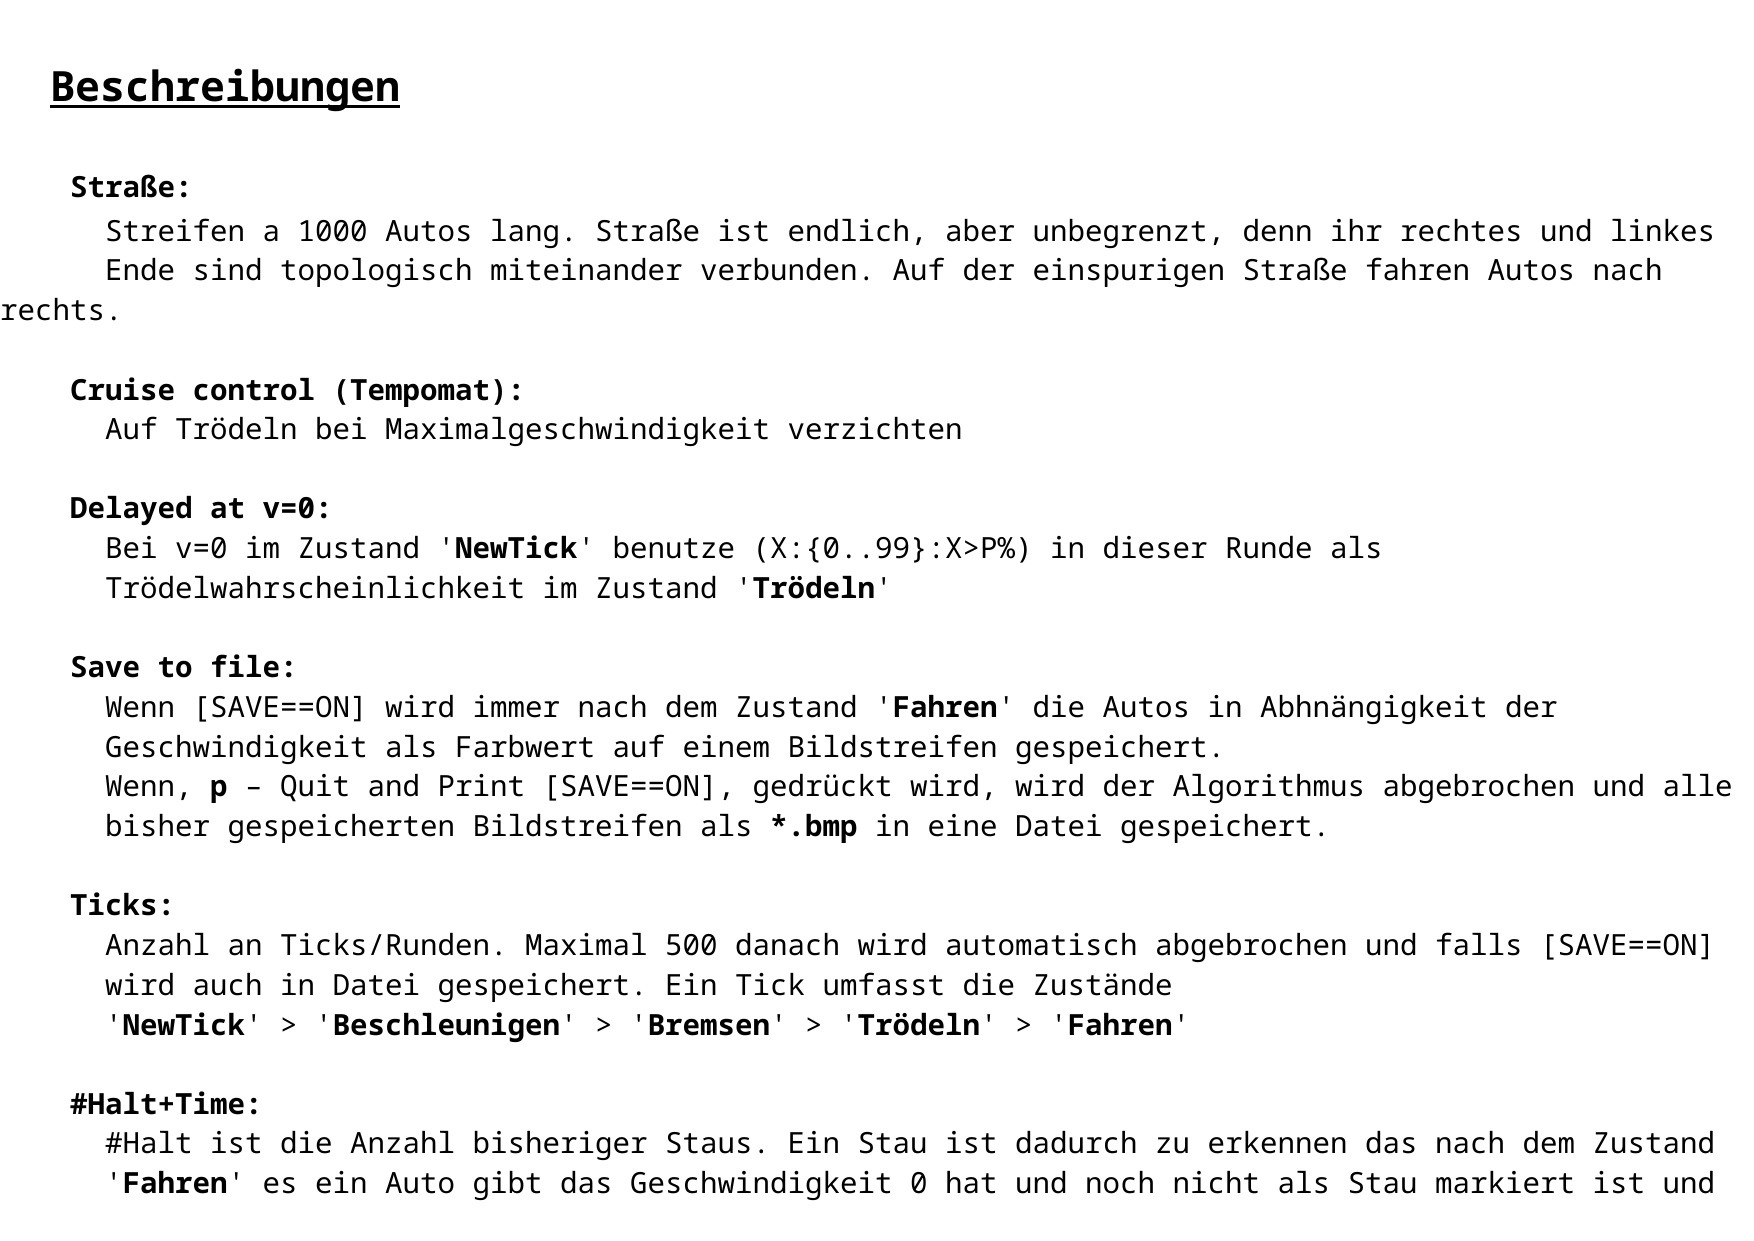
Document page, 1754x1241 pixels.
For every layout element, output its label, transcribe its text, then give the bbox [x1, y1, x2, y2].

text Ende sind topologisch miteinander verbunden. Auf der einspurigen Straße fahren Autos nach rechts. [0, 250, 1754, 329]
text Straße: [0, 153, 1754, 210]
text bisher gespeicherten Bildstreifen als *.bmp in eine Datei gespeichert. [0, 805, 1754, 845]
text Delayed at v=0: [0, 488, 1754, 527]
text Bei v=0 im Zustand 'NewTick' benutze (X:{0..99}:X>P%) in dieser Runde als [0, 527, 1754, 567]
text wird auch in Datei gespeichert. Ein Tick umfasst die Zustände [0, 964, 1754, 1004]
text Auf Trödeln bei Maximalgeschwindigkeit verzichten [0, 408, 1754, 448]
text Ticks: [0, 885, 1754, 924]
text Beschreibungen [0, 57, 1754, 113]
text #Halt ist die Anzahl bisheriger Staus. Ein Stau ist dadurch zu erkennen das nach dem Zustand [0, 1123, 1754, 1162]
text Streifen a 1000 Autos lang. Straße ist endlich, aber unbegrenzt, denn ihr rechtes und linkes [0, 210, 1754, 250]
text Geschwindigkeit als Farbwert auf einem Bildstreifen gespeichert. [0, 726, 1754, 766]
text Save to file: [0, 647, 1754, 686]
text #Halt+Time: [0, 1083, 1754, 1123]
text 'Fahren' es ein Auto gibt das Geschwindigkeit 0 hat und noch nicht als Stau markiert ist und [0, 1162, 1754, 1202]
text Anzahl an Ticks/Runden. Maximal 500 danach wird automatisch abgebrochen und falls [SAVE==ON] [0, 924, 1754, 964]
text Cruise control (Tempomat): [0, 369, 1754, 408]
text 'NewTick' > 'Beschleunigen' > 'Bremsen' > 'Trödeln' > 'Fahren' [0, 1004, 1754, 1043]
text Wenn [SAVE==ON] wird immer nach dem Zustand 'Fahren' die Autos in Abhnängigkeit der [0, 686, 1754, 726]
text Wenn, p – Quit and Print [SAVE==ON], gedrückt wird, wird der Algorithmus abgebrochen und alle [0, 766, 1754, 805]
text Trödelwahrscheinlichkeit im Zustand 'Trödeln' [0, 567, 1754, 607]
